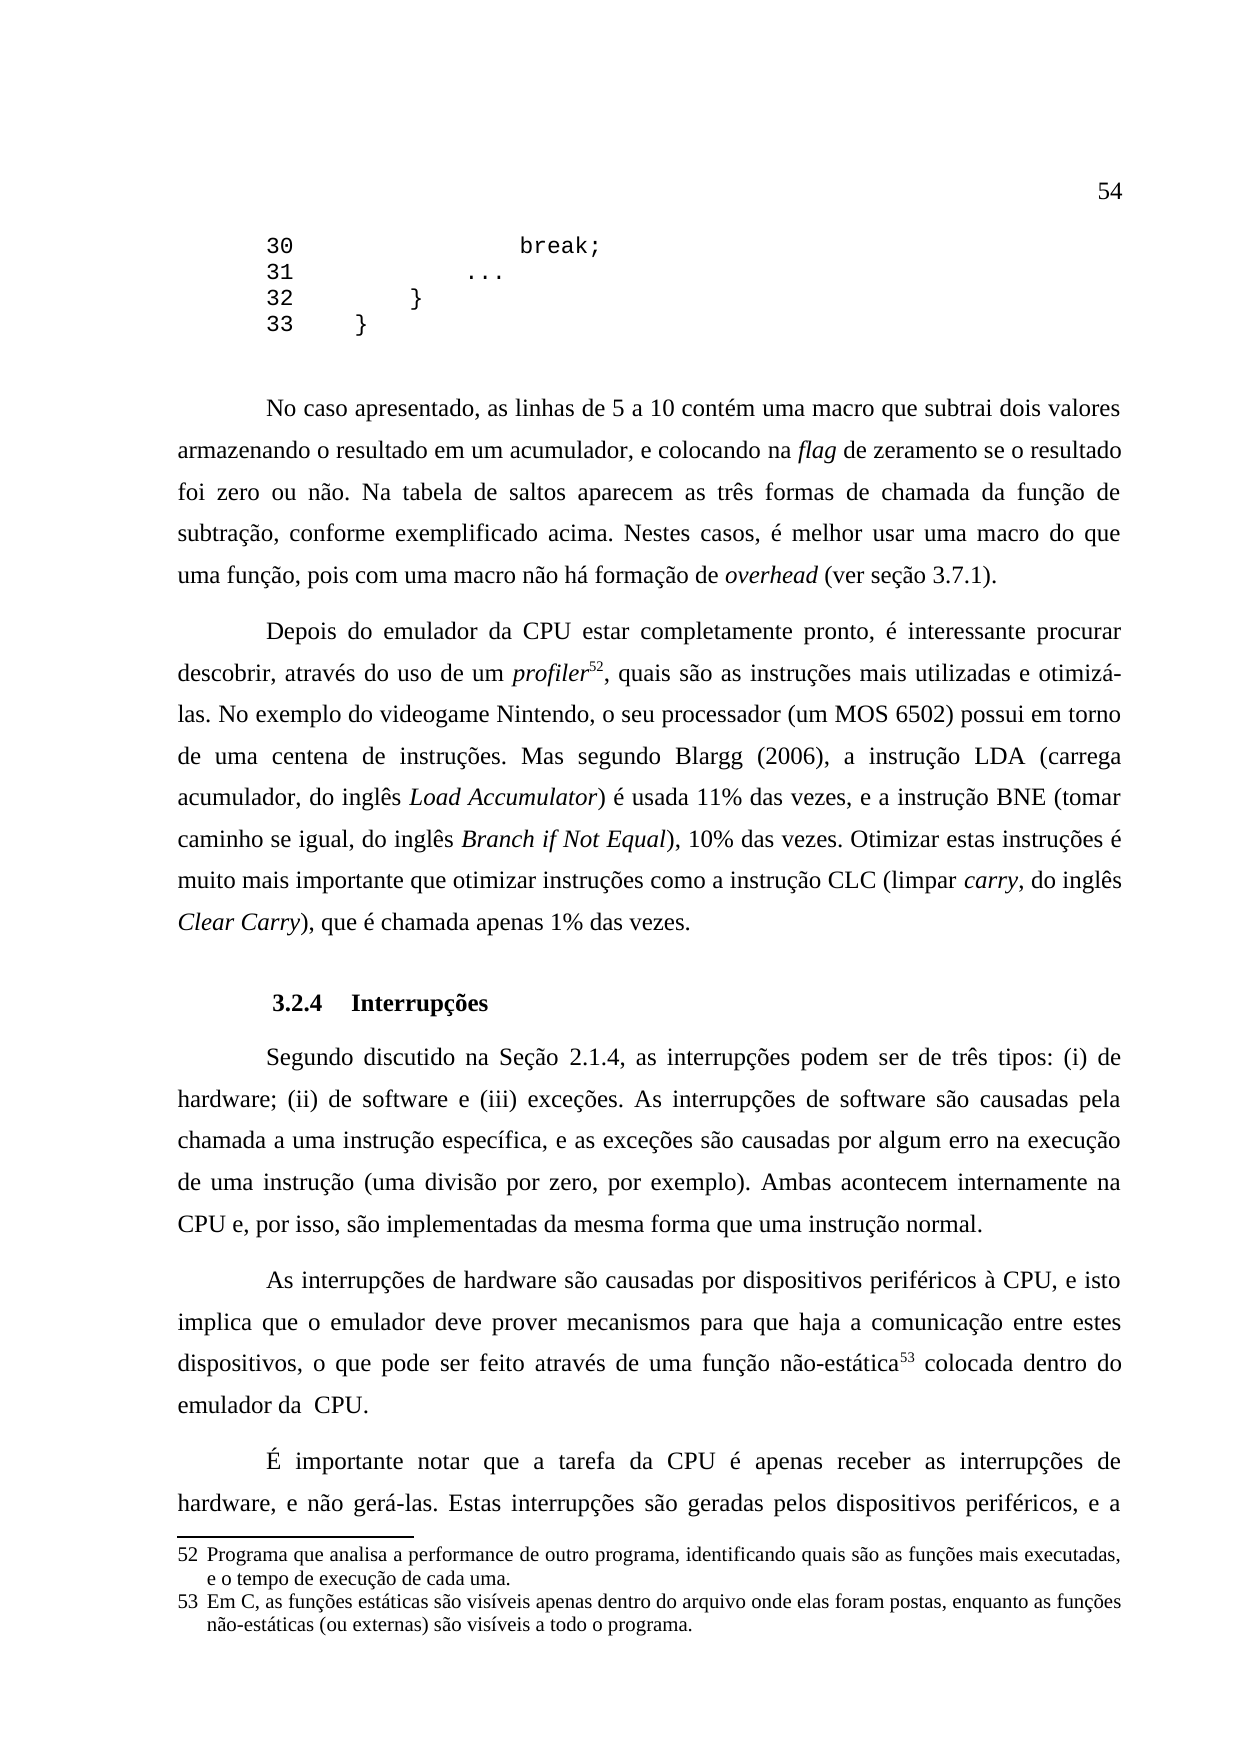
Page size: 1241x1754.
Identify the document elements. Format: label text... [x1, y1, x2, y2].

text Segundo discutido na Seção 2.1.4, as interrupções podem ser de três tipos: (i) de hardware; (ii) de software e (iii) exceções. As interrupções de software são causadas pela chamada a uma instrução específica, e as exceções são causadas por algum erro na execução de uma instrução (uma divisão por zero, por exemplo). Ambas acontecem internamente na CPU e, por isso, são implementadas da mesma forma que uma instrução normal. [177, 1043, 1122, 1237]
text Programa que analisa a performance de outro programa, identificando quais são as funções mais executadas, e o tempo de execução de cada uma. [177, 1543, 1122, 1589]
list } [266, 286, 1122, 312]
list } [266, 312, 1122, 338]
text Depois do emulador da CPU estar completamente pronto, é interessante procurar descobrir, através do uso de um profiler, quais são as instruções mais utilizadas e otimizá-las. No exemplo do videogame Nintendo, o seu processador (um MOS 6502) possui em torno de uma centena de instruções. Mas segundo Blargg (2006), a instrução LDA (carrega acumulador, do inglês Load Accumulator) é usada 11% das vezes, e a instrução BNE (tomar caminho se igual, do inglês Branch if Not Equal), 10% das vezes. Otimizar estas instruções é muito mais importante que otimizar instruções como a instrução CLC (limpar carry, do inglês Clear Carry), que é chamada apenas 1% das vezes. BLARGG, 2006 [177, 617, 1122, 936]
text É importante notar que a tarefa da CPU é apenas receber as interrupções de hardware, e não gerá-las. Estas interrupções são geradas pelos dispositivos periféricos, e a [177, 1447, 1122, 1516]
list break; [266, 234, 1122, 260]
list ... [266, 260, 1122, 286]
text No caso apresentado, as linhas de 5 a 10 contém uma macro que subtrai dois valores armazenando o resultado em um acumulador, e colocando na flag de zeramento se o resultado foi zero ou não. Na tabela de saltos aparecem as três formas de chamada da função de subtração, conforme exemplificado acima. Nestes casos, é melhor usar uma macro do que uma função, pois com uma macro não há formação de overhead (ver seção 3.7.1). [177, 394, 1122, 588]
text Em C, as funções estáticas são visíveis apenas dentro do arquivo onde elas foram postas, enquanto as funções não-estáticas (ou externas) são visíveis a todo o programa. [177, 1589, 1122, 1636]
subtitle Interrupções [177, 989, 1122, 1017]
text As interrupções de hardware são causadas por dispositivos periféricos à CPU, e isto implica que o emulador deve prover mecanismos para que haja a comunicação entre estes dispositivos, o que pode ser feito através de uma função não-estática colocada dentro do emulador da CPU. [177, 1266, 1122, 1418]
